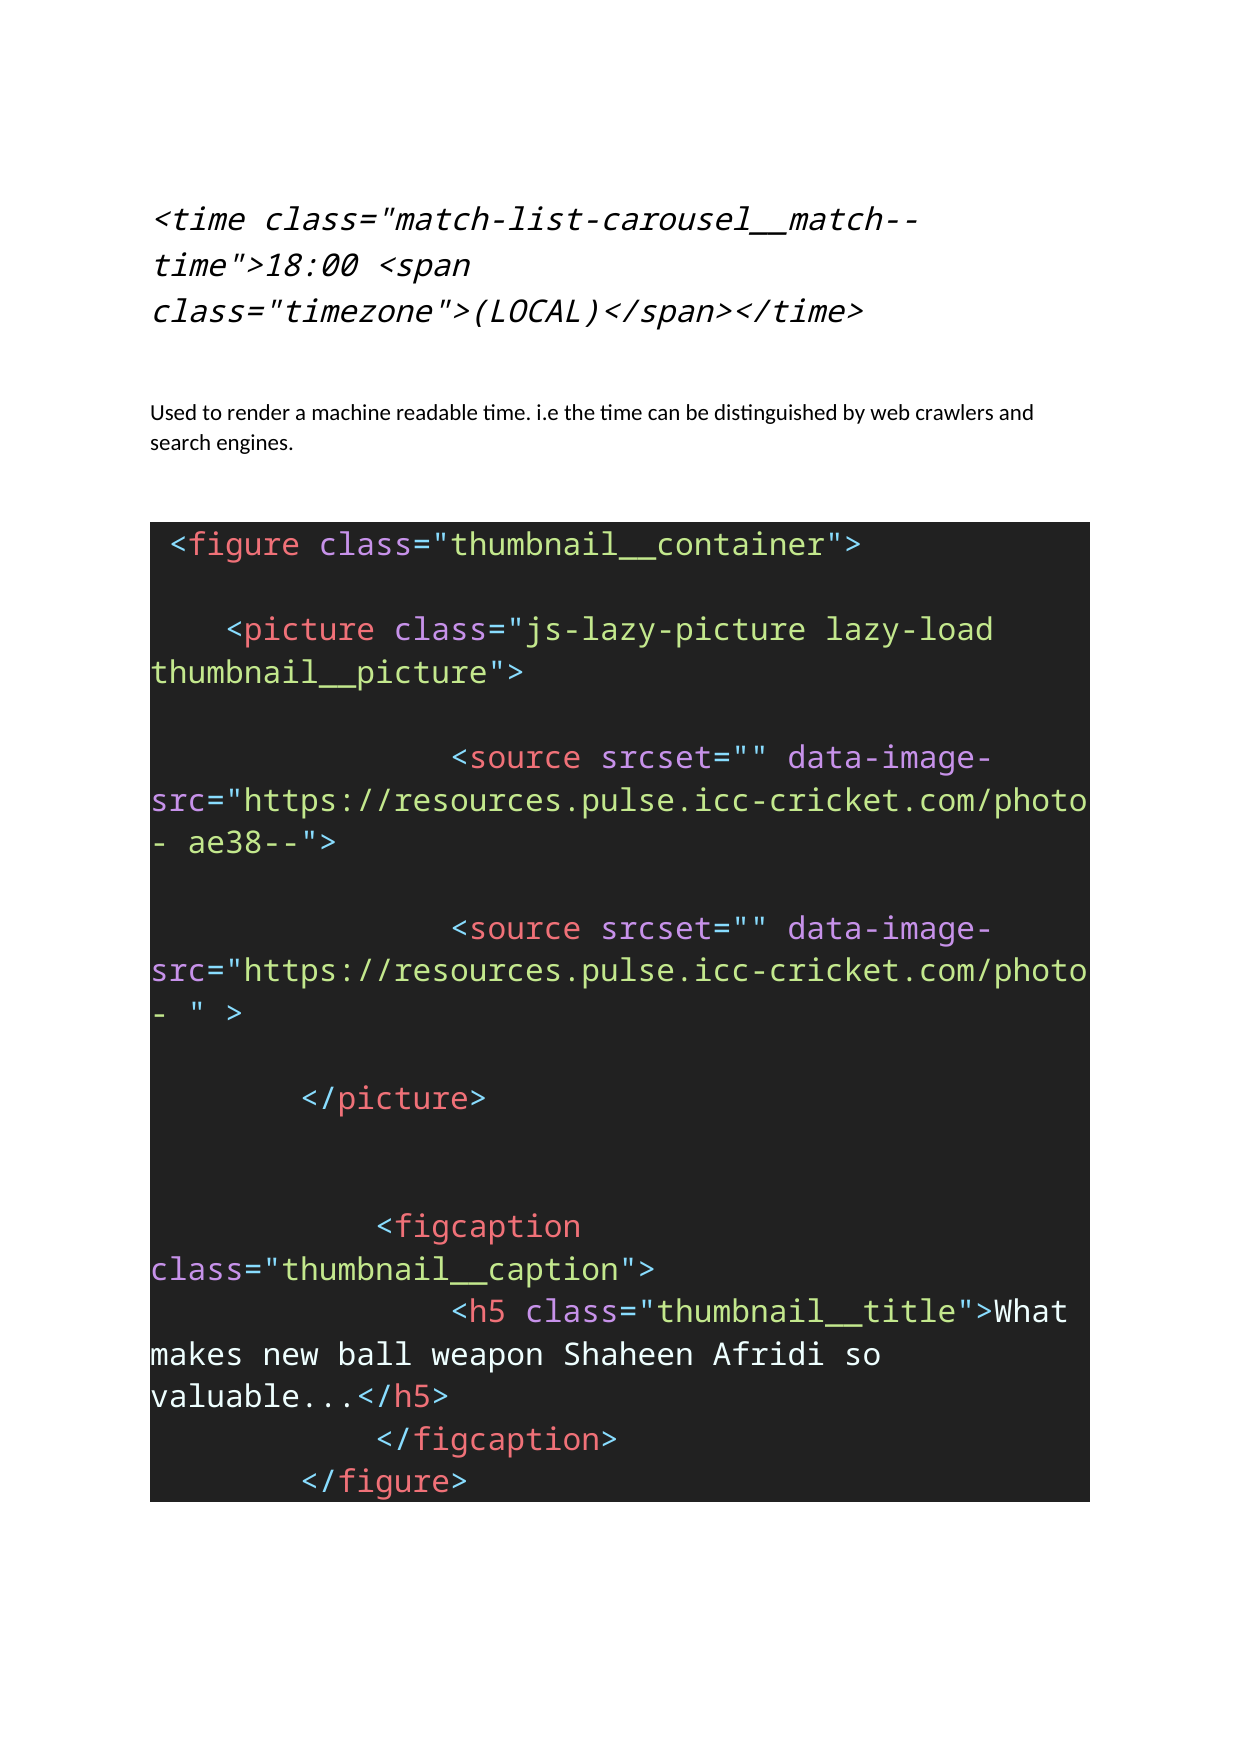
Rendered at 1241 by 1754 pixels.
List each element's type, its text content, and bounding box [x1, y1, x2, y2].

text </picture> [150, 1076, 1090, 1119]
text <source srcset="" data-image-src="https://resources.pulse.icc-cricket.com/photo- " > [150, 906, 1090, 1033]
text <h5 class="thumbnail__title">What makes new ball weapon Shaheen Afridi so valuable...</h5> [150, 1289, 1090, 1417]
text <figure class="thumbnail__container"> [150, 522, 1090, 565]
text Used to render a machine readable time. i.e the time can be distinguished by web crawlers and search engines. [150, 398, 1090, 456]
text </figure> [150, 1459, 1090, 1502]
text </figcaption> [150, 1417, 1090, 1459]
text <time class="match-list-carousel__match--time">18:00 <span class="timezone">(LOCAL)</span></time> [150, 197, 1090, 331]
text <figcaption class="thumbnail__caption"> [150, 1204, 1090, 1289]
text <picture class="js-lazy-picture lazy-load thumbnail__picture"> [150, 607, 1090, 693]
text <source srcset="" data-image-src="https://resources.pulse.icc-cricket.com/photo- ae38--"> [150, 735, 1090, 863]
